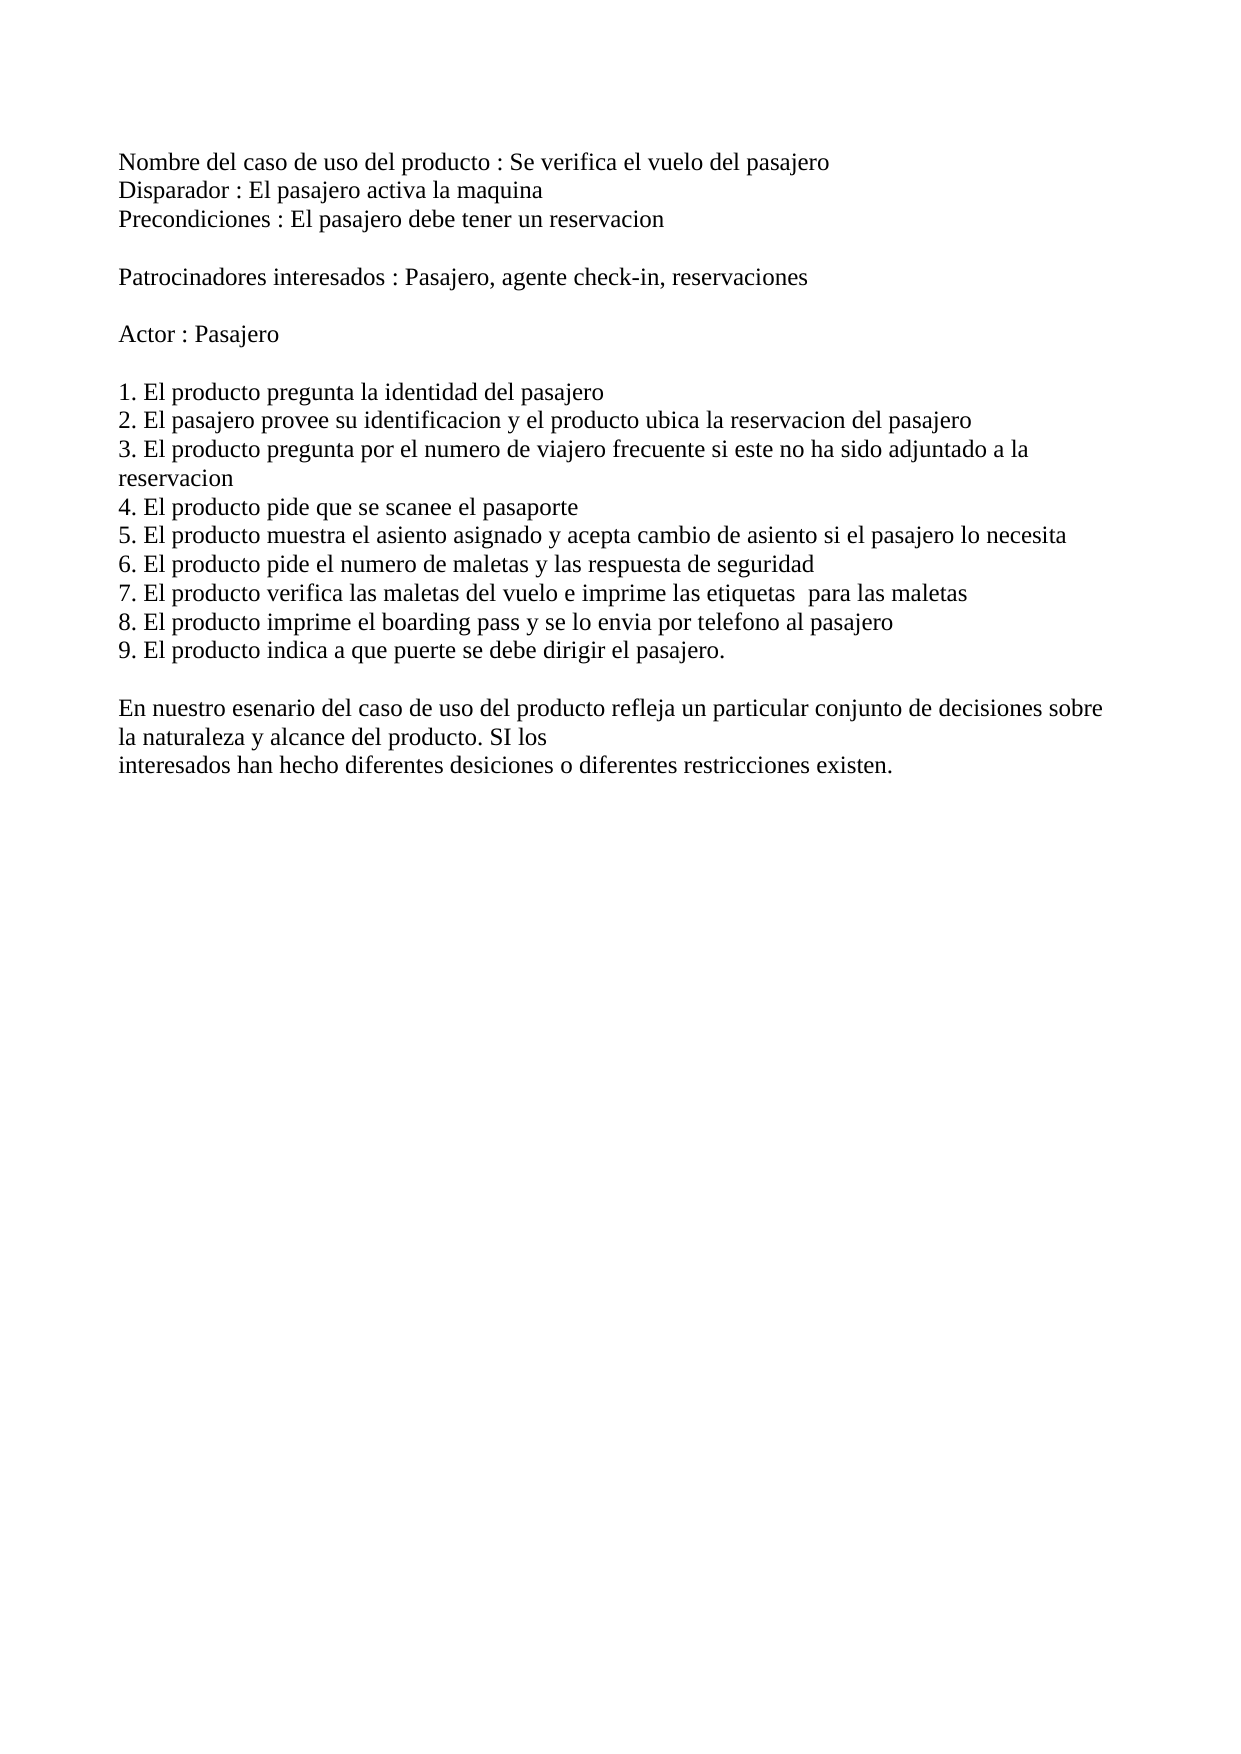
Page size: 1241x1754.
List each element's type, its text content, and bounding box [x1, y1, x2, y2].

text Nombre del caso de uso del producto : Se verifica el vuelo del pasajero [118, 147, 1122, 176]
text interesados han hecho diferentes desiciones o diferentes restricciones existen. [118, 751, 1122, 779]
text Disparador : El pasajero activa la maquina [118, 176, 1122, 204]
text 9. El producto indica a que puerte se debe dirigir el pasajero. [118, 636, 1122, 664]
text Actor : Pasajero [118, 319, 1122, 348]
text En nuestro esenario del caso de uso del producto refleja un particular conjunto de decisiones sobre la naturaleza y alcance del producto. SI los [118, 693, 1122, 751]
text 7. El producto verifica las maletas del vuelo e imprime las etiquetas para las maletas [118, 578, 1122, 607]
text 2. El pasajero provee su identificacion y el producto ubica la reservacion del pasajero [118, 406, 1122, 434]
text 5. El producto muestra el asiento asignado y acepta cambio de asiento si el pasajero lo necesita [118, 521, 1122, 549]
text Patrocinadores interesados : Pasajero, agente check-in, reservaciones [118, 262, 1122, 291]
text 1. El producto pregunta la identidad del pasajero [118, 377, 1122, 406]
text 6. El producto pide el numero de maletas y las respuesta de seguridad [118, 549, 1122, 578]
text 3. El producto pregunta por el numero de viajero frecuente si este no ha sido adjuntado a la reservacion [118, 434, 1122, 492]
text 8. El producto imprime el boarding pass y se lo envia por telefono al pasajero [118, 607, 1122, 636]
text 4. El producto pide que se scanee el pasaporte [118, 492, 1122, 521]
text Precondiciones : El pasajero debe tener un reservacion [118, 204, 1122, 233]
